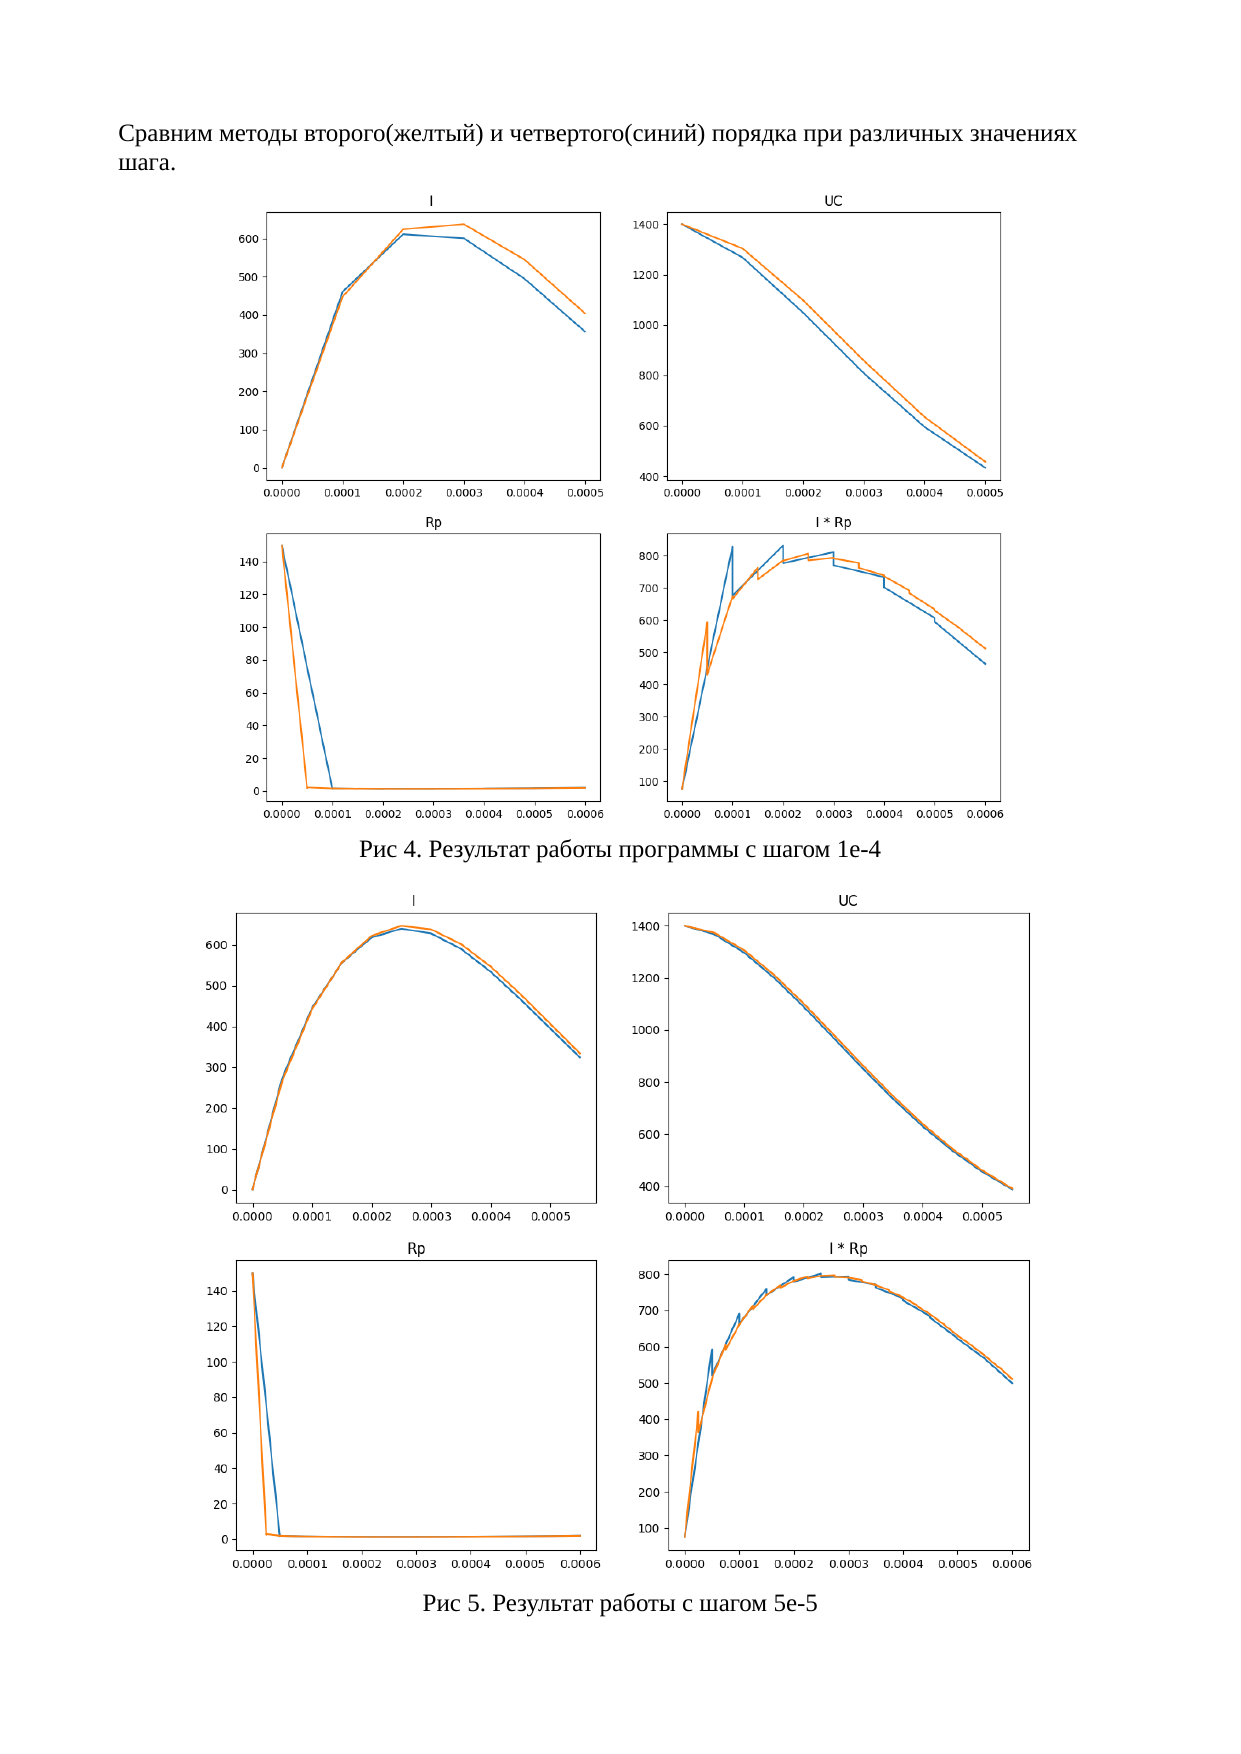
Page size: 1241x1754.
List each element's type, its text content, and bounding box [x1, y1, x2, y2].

picture [187, 874, 1053, 1589]
table_cell Рис 5. Результат работы с шагом 5е-5 [118, 869, 1122, 1623]
text Сравним методы второго(желтый) и четвертого(синий) порядка при различных значениях шага. [118, 118, 1122, 176]
picture [223, 187, 1019, 834]
table_header Рис 4. Результат работы программы с шагом 1е-4 [118, 176, 1122, 868]
